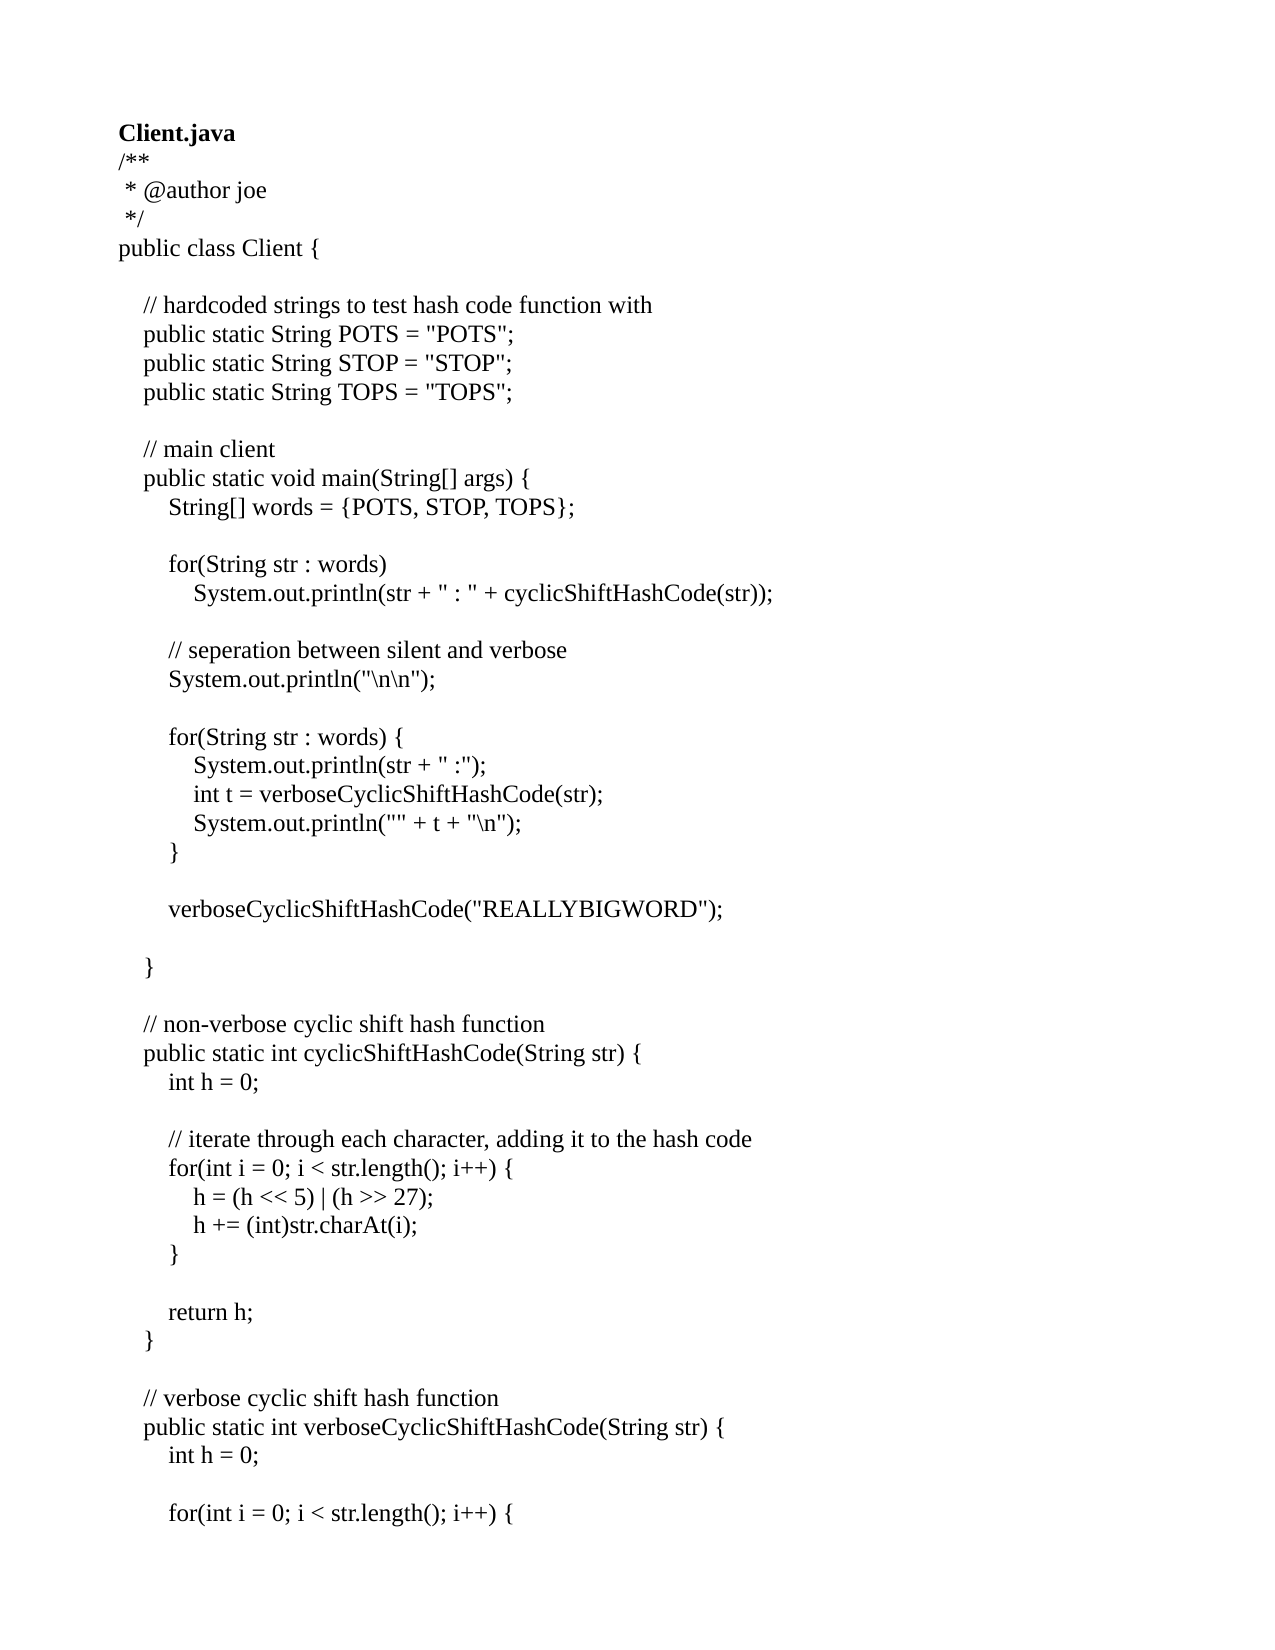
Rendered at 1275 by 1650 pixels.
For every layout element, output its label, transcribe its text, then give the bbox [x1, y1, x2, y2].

text int h = 0; [118, 1441, 1157, 1469]
text for(String str : words) { [118, 722, 1157, 751]
text System.out.println("" + t + "\n"); [118, 808, 1157, 837]
text */ [118, 204, 1157, 233]
text /** [118, 147, 1157, 176]
text h += (int)str.charAt(i); [118, 1211, 1157, 1239]
text public static int cyclicShiftHashCode(String str) { [118, 1038, 1157, 1067]
text System.out.println("\n\n"); [118, 664, 1157, 693]
text } [118, 1326, 1157, 1354]
text // non-verbose cyclic shift hash function [118, 1009, 1157, 1038]
text String[] words = {POTS, STOP, TOPS}; [118, 492, 1157, 521]
text public static String POTS = "POTS"; [118, 319, 1157, 348]
text public static int verboseCyclicShiftHashCode(String str) { [118, 1412, 1157, 1441]
text * @author joe [118, 176, 1157, 204]
text // hardcoded strings to test hash code function with [118, 291, 1157, 319]
text } [118, 837, 1157, 866]
text // main client [118, 434, 1157, 463]
text // verbose cyclic shift hash function [118, 1383, 1157, 1412]
text for(int i = 0; i < str.length(); i++) { [118, 1153, 1157, 1182]
text public class Client { [118, 233, 1157, 262]
text public static void main(String[] args) { [118, 463, 1157, 492]
text return h; [118, 1297, 1157, 1326]
text System.out.println(str + " :"); [118, 751, 1157, 779]
text Client.java [118, 118, 1157, 147]
text int h = 0; [118, 1067, 1157, 1096]
text int t = verboseCyclicShiftHashCode(str); [118, 779, 1157, 808]
text System.out.println(str + " : " + cyclicShiftHashCode(str)); [118, 578, 1157, 607]
text public static String STOP = "STOP"; [118, 348, 1157, 377]
text for(int i = 0; i < str.length(); i++) { [118, 1498, 1157, 1527]
text public static String TOPS = "TOPS"; [118, 377, 1157, 406]
text for(String str : words) [118, 549, 1157, 578]
text } [118, 1239, 1157, 1268]
text // iterate through each character, adding it to the hash code [118, 1124, 1157, 1153]
text // seperation between silent and verbose [118, 636, 1157, 664]
text } [118, 952, 1157, 981]
text h = (h << 5) | (h >> 27); [118, 1182, 1157, 1211]
text verboseCyclicShiftHashCode("REALLYBIGWORD"); [118, 894, 1157, 923]
